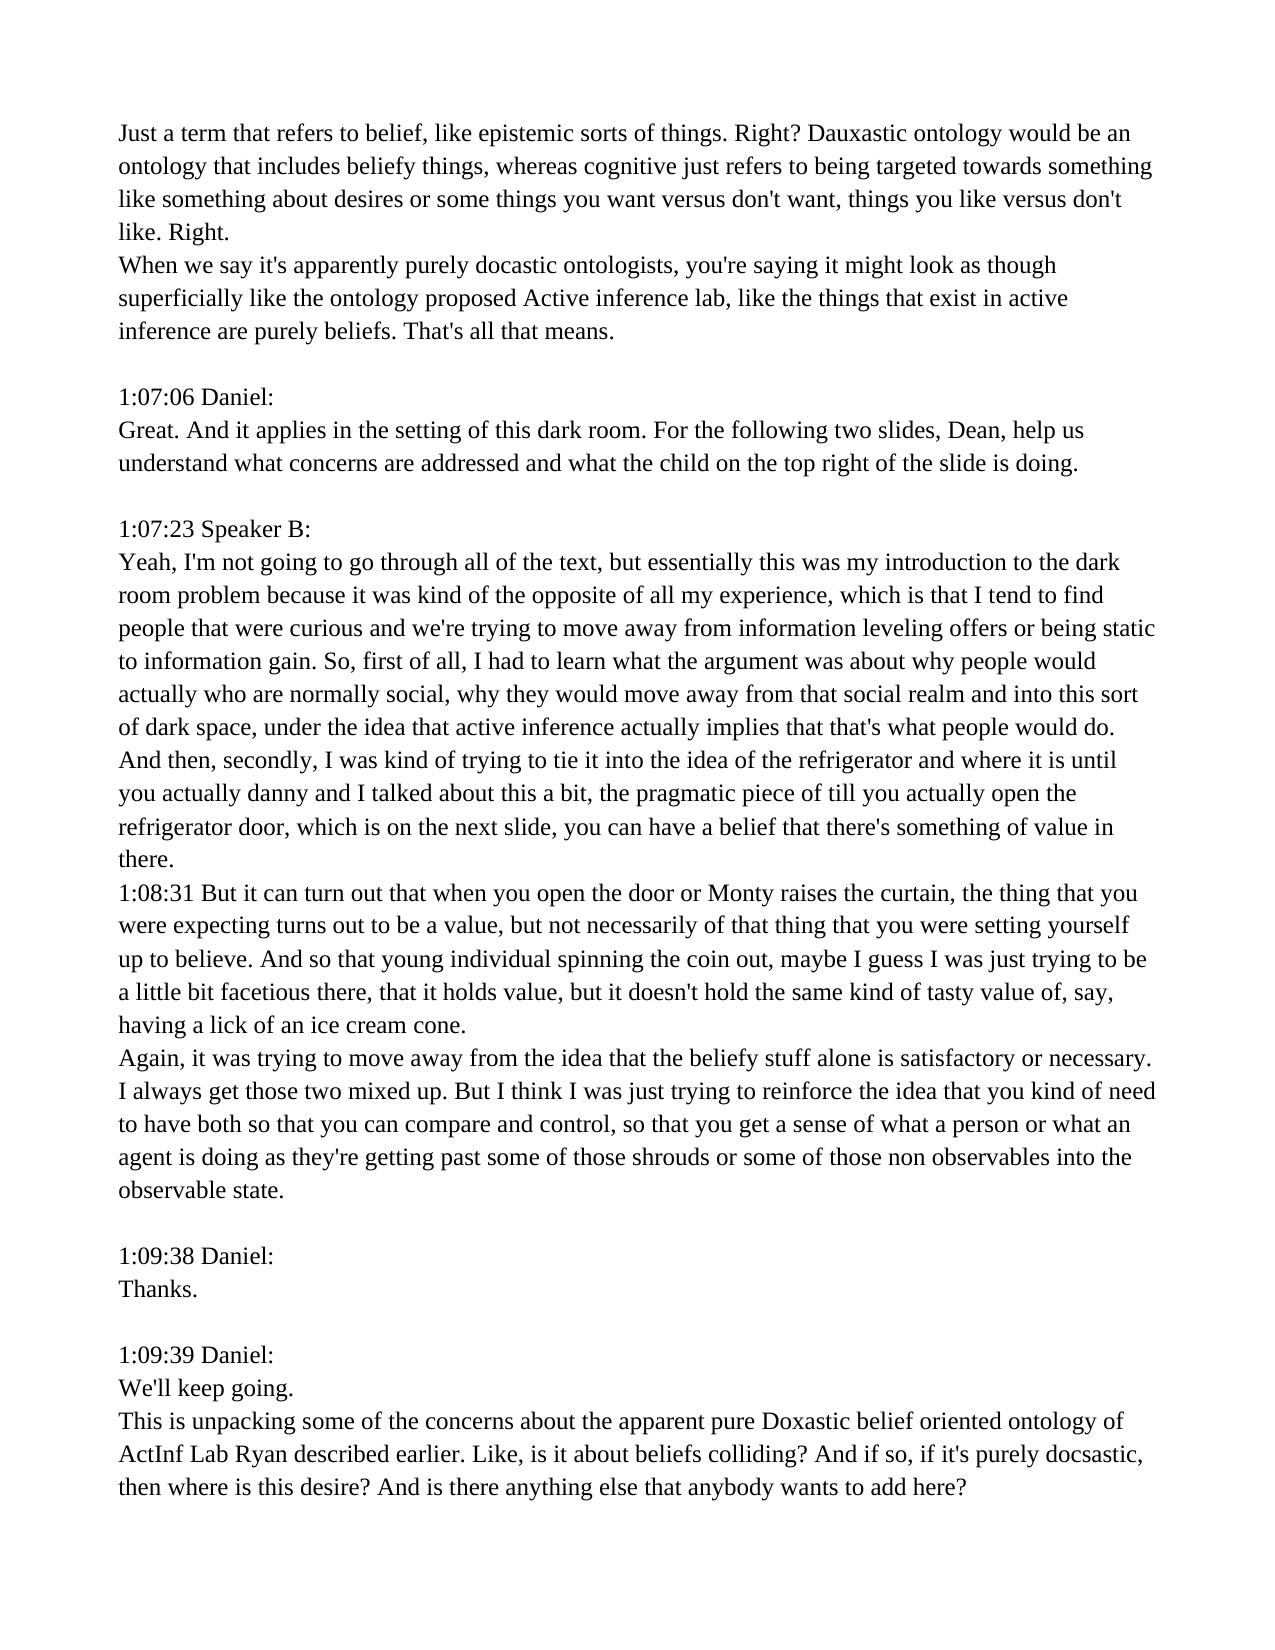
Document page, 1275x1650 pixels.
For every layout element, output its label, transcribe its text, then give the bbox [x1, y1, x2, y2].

text Thanks. [118, 1274, 1157, 1303]
text 1:09:39 Daniel: [118, 1340, 1157, 1369]
text We'll keep going. [118, 1373, 1157, 1402]
text When we say it's apparently purely docastic ontologists, you're saying it might look as though superficially like the ontology proposed Active inference lab, like the things that exist in active inference are purely beliefs. That's all that means. [118, 250, 1157, 345]
text 1:07:06 Daniel: [118, 382, 1157, 411]
text Great. And it applies in the setting of this dark room. For the following two slides, Dean, help us understand what concerns are addressed and what the child on the top right of the slide is doing. [118, 415, 1157, 477]
text Yeah, I'm not going to go through all of the text, but essentially this was my introduction to the dark room problem because it was kind of the opposite of all my experience, which is that I tend to find people that were curious and we're trying to move away from information leveling offers or being static to information gain. So, first of all, I had to learn what the argument was about why people would actually who are normally social, why they would move away from that social realm and into this sort of dark space, under the idea that active inference actually implies that that's what people would do. And then, secondly, I was kind of trying to tie it into the idea of the refrigerator and where it is until you actually danny and I talked about this a bit, the pragmatic piece of till you actually open the refrigerator door, which is on the next slide, you can have a belief that there's something of value in there. [118, 547, 1157, 873]
text 1:08:31 But it can turn out that when you open the door or Monty raises the curtain, the thing that you were expecting turns out to be a value, but not necessarily of that thing that you were setting yourself up to believe. And so that young individual spinning the coin out, maybe I guess I was just trying to be a little bit facetious there, that it holds value, but it doesn't hold the same kind of tasty value of, say, having a lick of an ice cream cone. [118, 878, 1157, 1038]
text 1:09:38 Daniel: [118, 1241, 1157, 1269]
text Just a term that refers to belief, like epistemic sorts of things. Right? Dauxastic ontology would be an ontology that includes beliefy things, whereas cognitive just refers to being targeted towards something like something about desires or some things you want versus don't want, things you like versus don't like. Right. [118, 118, 1157, 246]
text 1:07:23 Speaker B: [118, 514, 1157, 543]
text Again, it was trying to move away from the idea that the beliefy stuff alone is satisfactory or necessary. I always get those two mixed up. But I think I was just trying to reinforce the idea that you kind of need to have both so that you can compare and control, so that you get a sense of what a person or what an agent is doing as they're getting past some of those shrouds or some of those non observables into the observable state. [118, 1043, 1157, 1203]
text This is unpacking some of the concerns about the apparent pure Doxastic belief oriented ontology of ActInf Lab Ryan described earlier. Like, is it about beliefs colliding? And if so, if it's purely docsastic, then where is this desire? And is there anything else that anybody wants to add here? [118, 1406, 1157, 1501]
